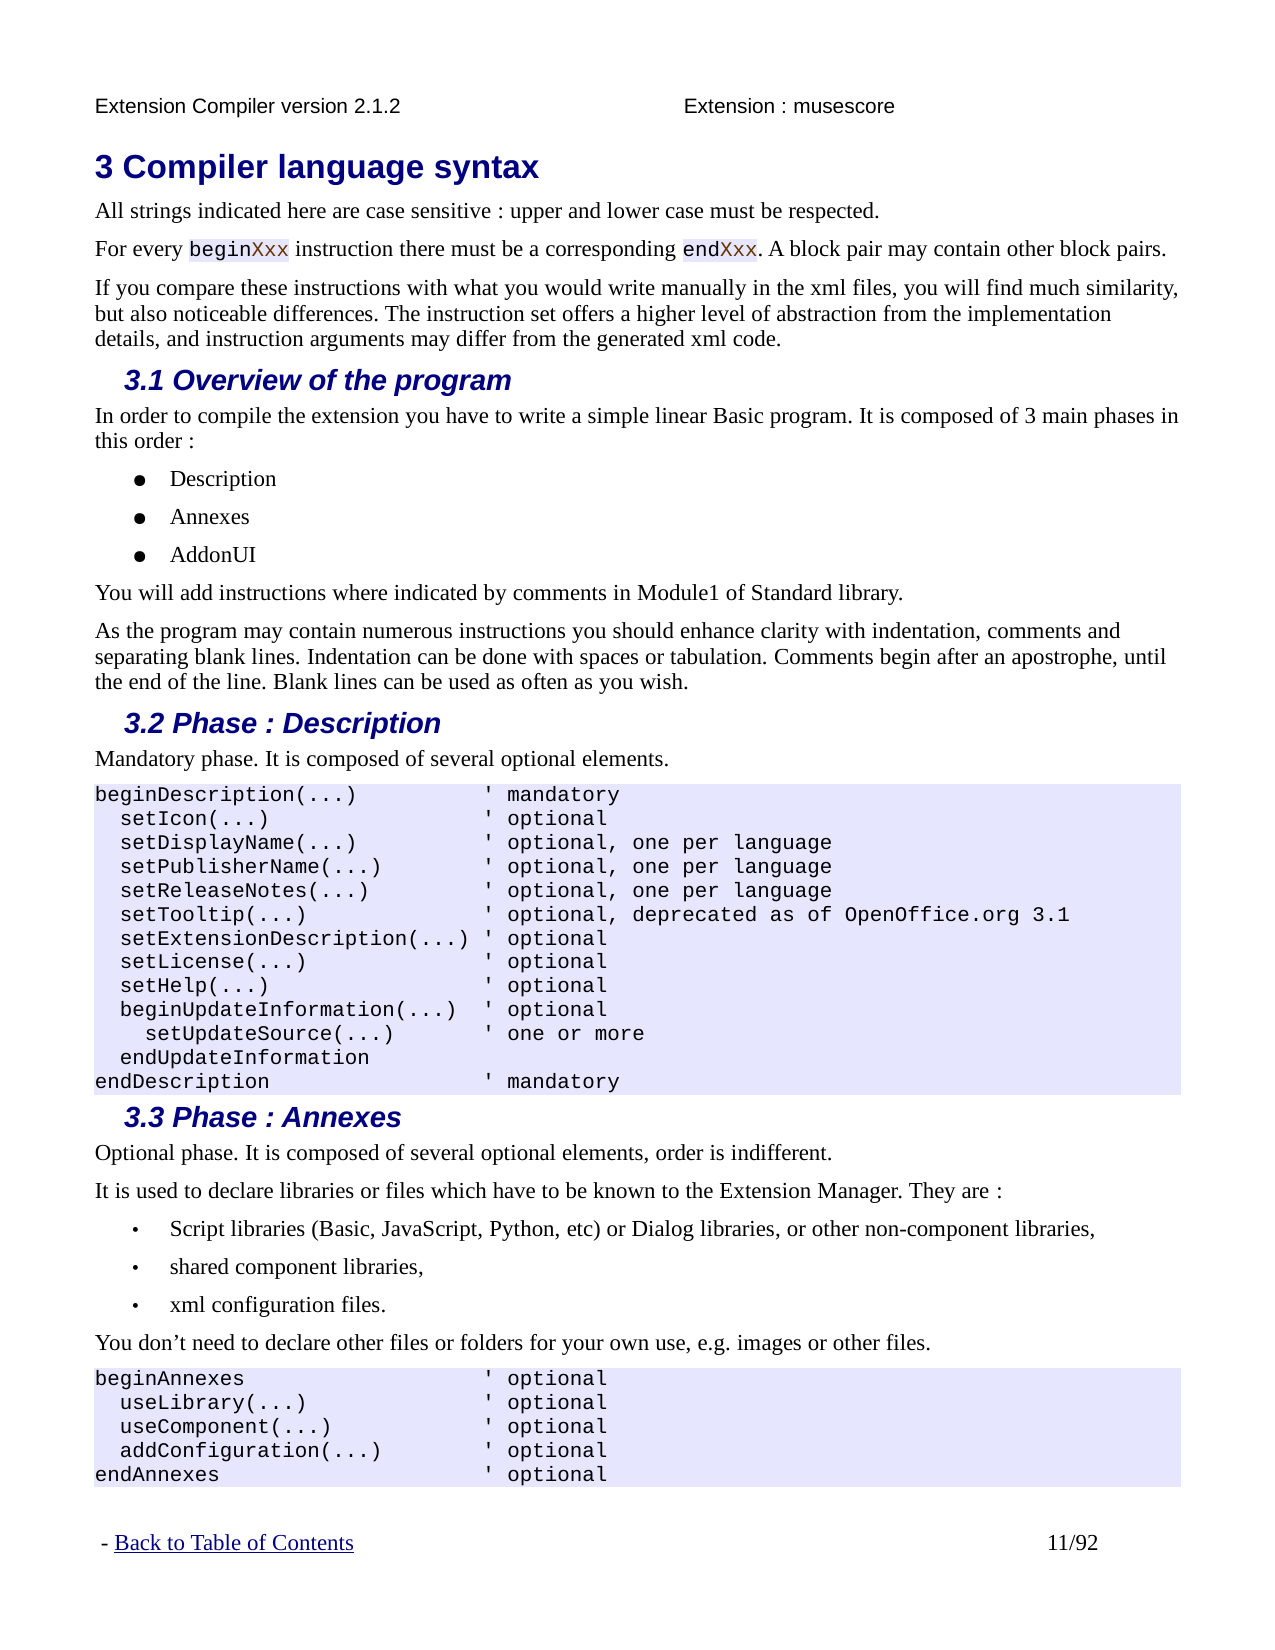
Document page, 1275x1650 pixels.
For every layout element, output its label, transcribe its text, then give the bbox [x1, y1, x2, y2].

text beginUpdateInformation(...) ' optional [94, 999, 1181, 1023]
text setLicense(...) ' optional [94, 951, 1181, 975]
list Description [132, 466, 1181, 492]
text Optional phase. It is composed of several optional elements, order is indifferent. [94, 1139, 1181, 1165]
text setExtensionDescription(...) ' optional [94, 927, 1181, 951]
text For every beginXxx instruction there must be a corresponding endXxx. A block pair may contain other block pairs. [94, 236, 1181, 262]
text endUpdateInformation [94, 1047, 1181, 1071]
subtitle Phase : Description [124, 707, 1181, 740]
text setTooltip(...) ' optional, deprecated as of OpenOffice.org 3.1 [94, 903, 1181, 927]
text setIcon(...) ' optional [94, 808, 1181, 832]
list xml configuration files. [132, 1292, 1181, 1317]
list AddonUI [132, 542, 1181, 568]
text beginDescription(...) ' mandatory [94, 784, 1181, 808]
subtitle Overview of the program [124, 364, 1181, 397]
text endDescription ' mandatory [94, 1071, 1181, 1095]
list Annexes [132, 504, 1181, 529]
list Script libraries (Basic, JavaScript, Python, etc) or Dialog libraries, or other non-component libraries, [132, 1216, 1181, 1241]
list shared component libraries, [132, 1253, 1181, 1279]
text setReleaseNotes(...) ' optional, one per language [94, 879, 1181, 903]
subtitle Compiler language syntax [94, 147, 1181, 185]
text beginAnnexes ' optional [94, 1368, 1181, 1392]
text useComponent(...) ' optional [94, 1416, 1181, 1439]
text setDisplayName(...) ' optional, one per language [94, 832, 1181, 856]
text As the program may contain numerous instructions you should enhance clarity with indentation, comments and separating blank lines. Indentation can be done with spaces or tabulation. Comments begin after an apostrophe, until the end of the line. Blank lines can be used as often as you wish. [94, 618, 1181, 695]
text endAnnexes ' optional [94, 1463, 1181, 1487]
text useLibrary(...) ' optional [94, 1392, 1181, 1416]
text All strings indicated here are case sensitive : upper and lower case must be respected. [94, 197, 1181, 223]
text addConfiguration(...) ' optional [94, 1439, 1181, 1463]
text It is used to declare libraries or files which have to be known to the Extension Manager. They are : [94, 1177, 1181, 1203]
subtitle Phase : Annexes [124, 1101, 1181, 1133]
text You don’t need to declare other files or folders for your own use, e.g. images or other files. [94, 1329, 1181, 1355]
text If you compare these instructions with what you would write manually in the xml files, you will find much similarity, but also noticeable differences. The instruction set offers a higher level of abstraction from the implementation details, and instruction arguments may differ from the generated xml code. [94, 275, 1181, 352]
text In order to compile the extension you have to write a simple linear Basic program. It is composed of 3 main phases in this order : [94, 402, 1181, 453]
text setHelp(...) ' optional [94, 975, 1181, 999]
text Mandatory phase. It is composed of several optional elements. [94, 746, 1181, 771]
text setPublisherName(...) ' optional, one per language [94, 856, 1181, 879]
text You will add instructions where indicated by comments in Module1 of Standard library. [94, 580, 1181, 606]
text setUpdateSource(...) ' one or more [94, 1023, 1181, 1047]
